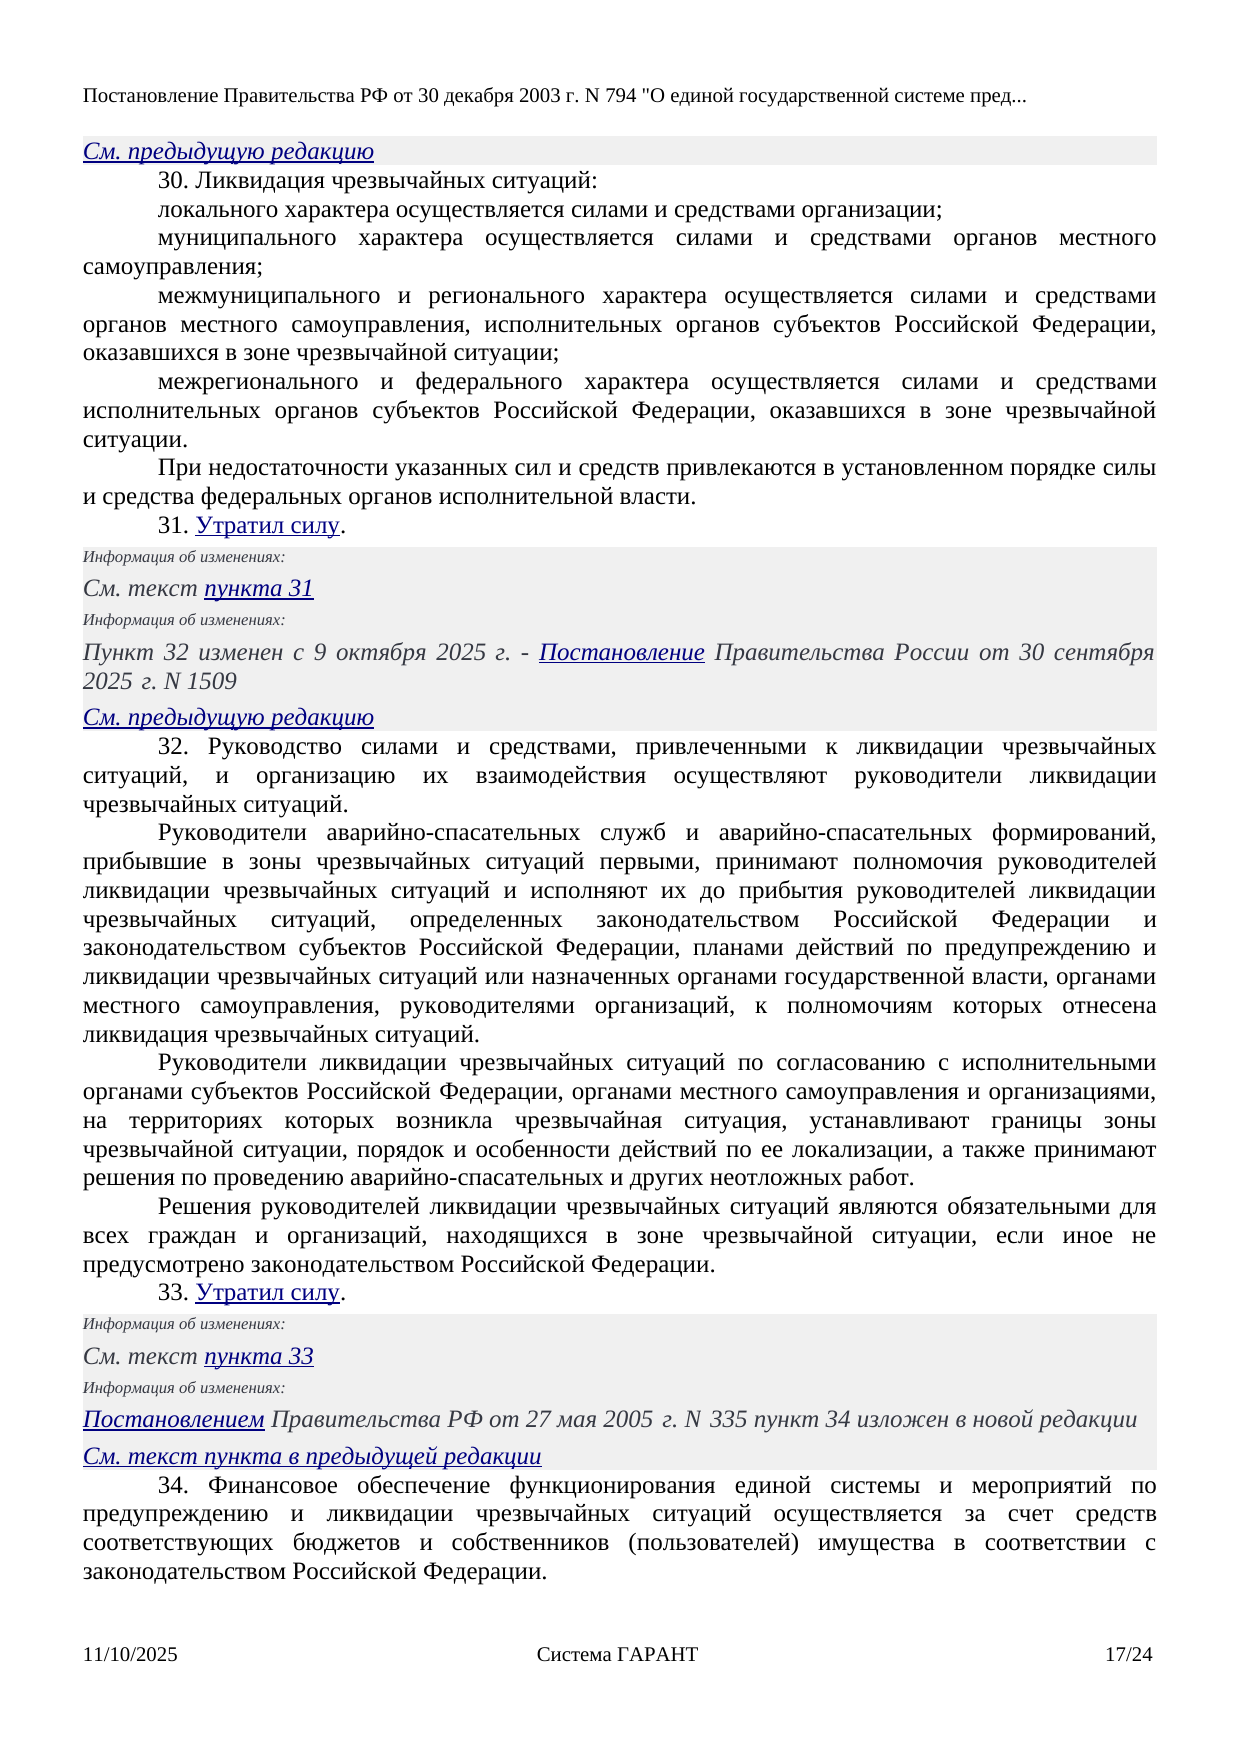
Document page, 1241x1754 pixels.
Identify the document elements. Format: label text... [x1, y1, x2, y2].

text См. текст пункта 33 [316, 1341, 1157, 1370]
text Информация об изменениях: [83, 1377, 1157, 1397]
text Решения руководителей ликвидации чрезвычайных ситуаций являются обязательными для всех граждан и организаций, находящихся в зоне чрезвычайной ситуации, если иное не предусмотрено законодательством Российской Федерации. [83, 1191, 1157, 1277]
text Информация об изменениях: [287, 547, 1157, 566]
text Руководители ликвидации чрезвычайных ситуаций по согласованию с исполнительными органами субъектов Российской Федерации, органами местного самоуправления и организациями, на территориях которых возникла чрезвычайная ситуация, устанавливают границы зоны чрезвычайной ситуации, порядок и особенности действий по ее локализации, а также принимают решения по проведению аварийно-спасательных и других неотложных работ. [83, 1047, 1157, 1191]
text Информация об изменениях: [287, 610, 1157, 629]
text См. текст пункта в предыдущей редакции [544, 1441, 1157, 1470]
text локального характера осуществляется силами и средствами организации; [83, 194, 1157, 222]
text межмуниципального и регионального характера осуществляется силами и средствами органов местного самоуправления, исполнительных органов субъектов Российской Федерации, оказавшихся в зоне чрезвычайной ситуации; [83, 280, 1157, 366]
text См. предыдущую редакцию [377, 136, 1157, 165]
text 31. Утратил силу. [83, 510, 1157, 539]
text См. предыдущую редакцию [83, 702, 1157, 731]
text межрегионального и федерального характера осуществляется силами и средствами исполнительных органов субъектов Российской Федерации, оказавшихся в зоне чрезвычайной ситуации. [83, 366, 1157, 452]
text 34. Финансовое обеспечение функционирования единой системы и мероприятий по предупреждению и ликвидации чрезвычайных ситуаций осуществляется за счет средств соответствующих бюджетов и собственников (пользователей) имущества в соответствии с законодательством Российской Федерации. [83, 1470, 1157, 1585]
text муниципального характера осуществляется силами и средствами органов местного самоуправления; [83, 222, 1157, 280]
text 30. Ликвидация чрезвычайных ситуаций: [83, 165, 1157, 194]
text Постановлением Правительства РФ от 27 мая 2005 г. N 335 пункт 34 изложен в новой редакции [83, 1404, 1157, 1433]
text 32. Руководство силами и средствами, привлеченными к ликвидации чрезвычайных ситуаций, и организацию их взаимодействия осуществляют руководители ликвидации чрезвычайных ситуаций. [83, 731, 1157, 817]
text Руководители аварийно-спасательных служб и аварийно-спасательных формирований, прибывшие в зоны чрезвычайных ситуаций первыми, принимают полномочия руководителей ликвидации чрезвычайных ситуаций и исполняют их до прибытия руководителей ликвидации чрезвычайных ситуаций, определенных законодательством Российской Федерации и законодательством субъектов Российской Федерации, планами действий по предупреждению и ликвидации чрезвычайных ситуаций или назначенных органами государственной власти, органами местного самоуправления, руководителями организаций, к полномочиям которых отнесена ликвидация чрезвычайных ситуаций. [83, 817, 1157, 1047]
text Информация об изменениях: [287, 1314, 1157, 1333]
text См. текст пункта 31 [83, 573, 1157, 602]
text 33. Утратил силу. [83, 1277, 1157, 1306]
text Пункт 32 изменен с 9 октября 2025 г. - Постановление Правительства России от 30 сентября 2025 г. N 1509 [239, 666, 1157, 694]
text При недостаточности указанных сил и средств привлекаются в установленном порядке силы и средства федеральных органов исполнительной власти. [83, 452, 1157, 510]
